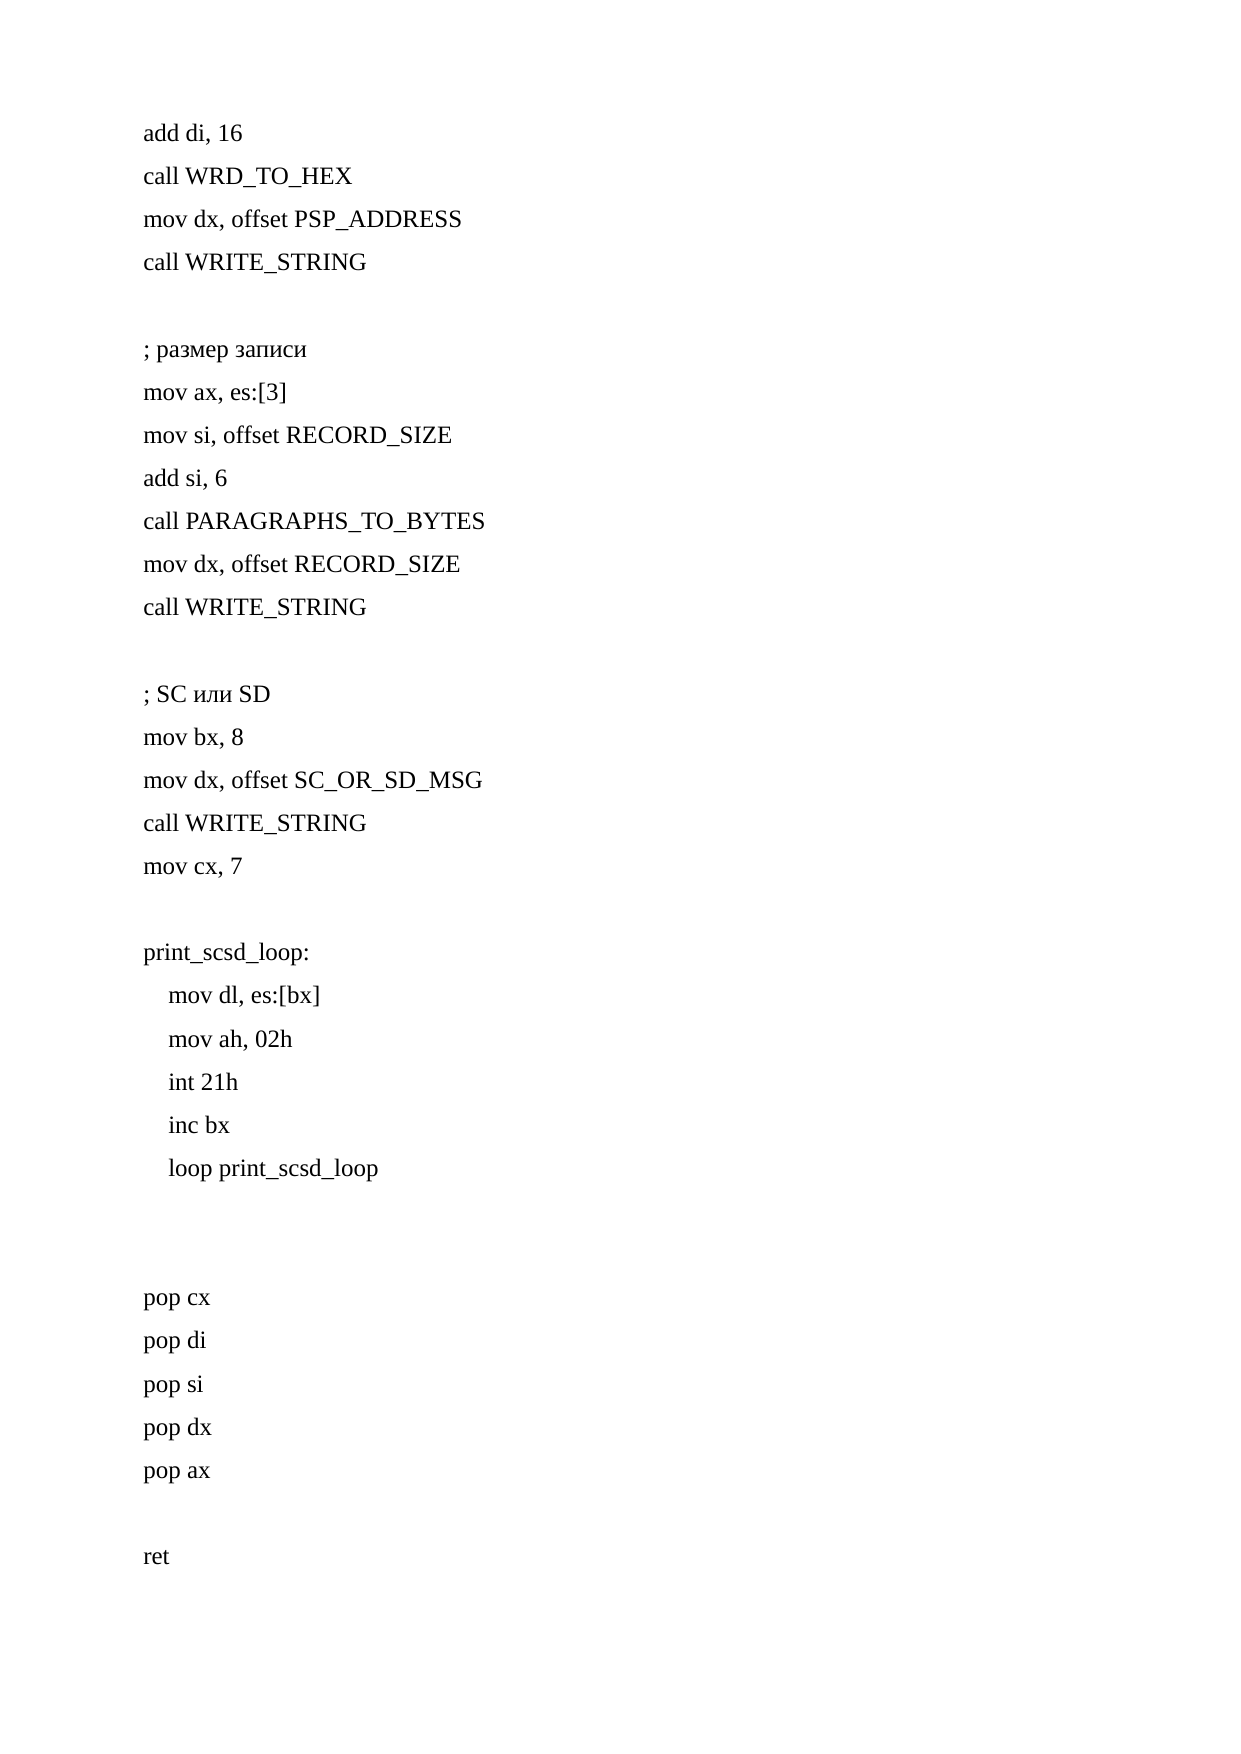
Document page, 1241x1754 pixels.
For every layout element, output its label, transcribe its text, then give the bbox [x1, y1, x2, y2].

text call WRD_TO_HEX [118, 161, 1122, 190]
text print_scsd_loop: [118, 937, 1122, 966]
text ; размер записи [118, 334, 1122, 362]
text int 21h [118, 1067, 1122, 1096]
text mov dl, es:[bx] [118, 981, 1122, 1009]
text add di, 16 [118, 118, 1122, 147]
text inc bx [118, 1110, 1122, 1139]
text mov ax, es:[3] [118, 377, 1122, 406]
text mov si, offset RECORD_SIZE [118, 420, 1122, 449]
text pop si [118, 1369, 1122, 1397]
text add si, 6 [118, 463, 1122, 492]
text call WRITE_STRING [118, 247, 1122, 276]
text mov ah, 02h [118, 1024, 1122, 1052]
text loop print_scsd_loop [118, 1153, 1122, 1182]
text mov dx, offset RECORD_SIZE [118, 549, 1122, 578]
text ; SC или SD [118, 679, 1122, 707]
text mov dx, offset SC_OR_SD_MSG [118, 765, 1122, 794]
text mov dx, offset PSP_ADDRESS [118, 204, 1122, 233]
text call PARAGRAPHS_TO_BYTES [118, 506, 1122, 535]
text pop dx [118, 1412, 1122, 1441]
text call WRITE_STRING [118, 592, 1122, 621]
text pop cx [118, 1282, 1122, 1311]
text pop ax [118, 1455, 1122, 1484]
text call WRITE_STRING [118, 808, 1122, 837]
text ret [118, 1541, 1122, 1570]
text pop di [118, 1326, 1122, 1354]
text mov cx, 7 [118, 851, 1122, 880]
text mov bx, 8 [118, 722, 1122, 751]
